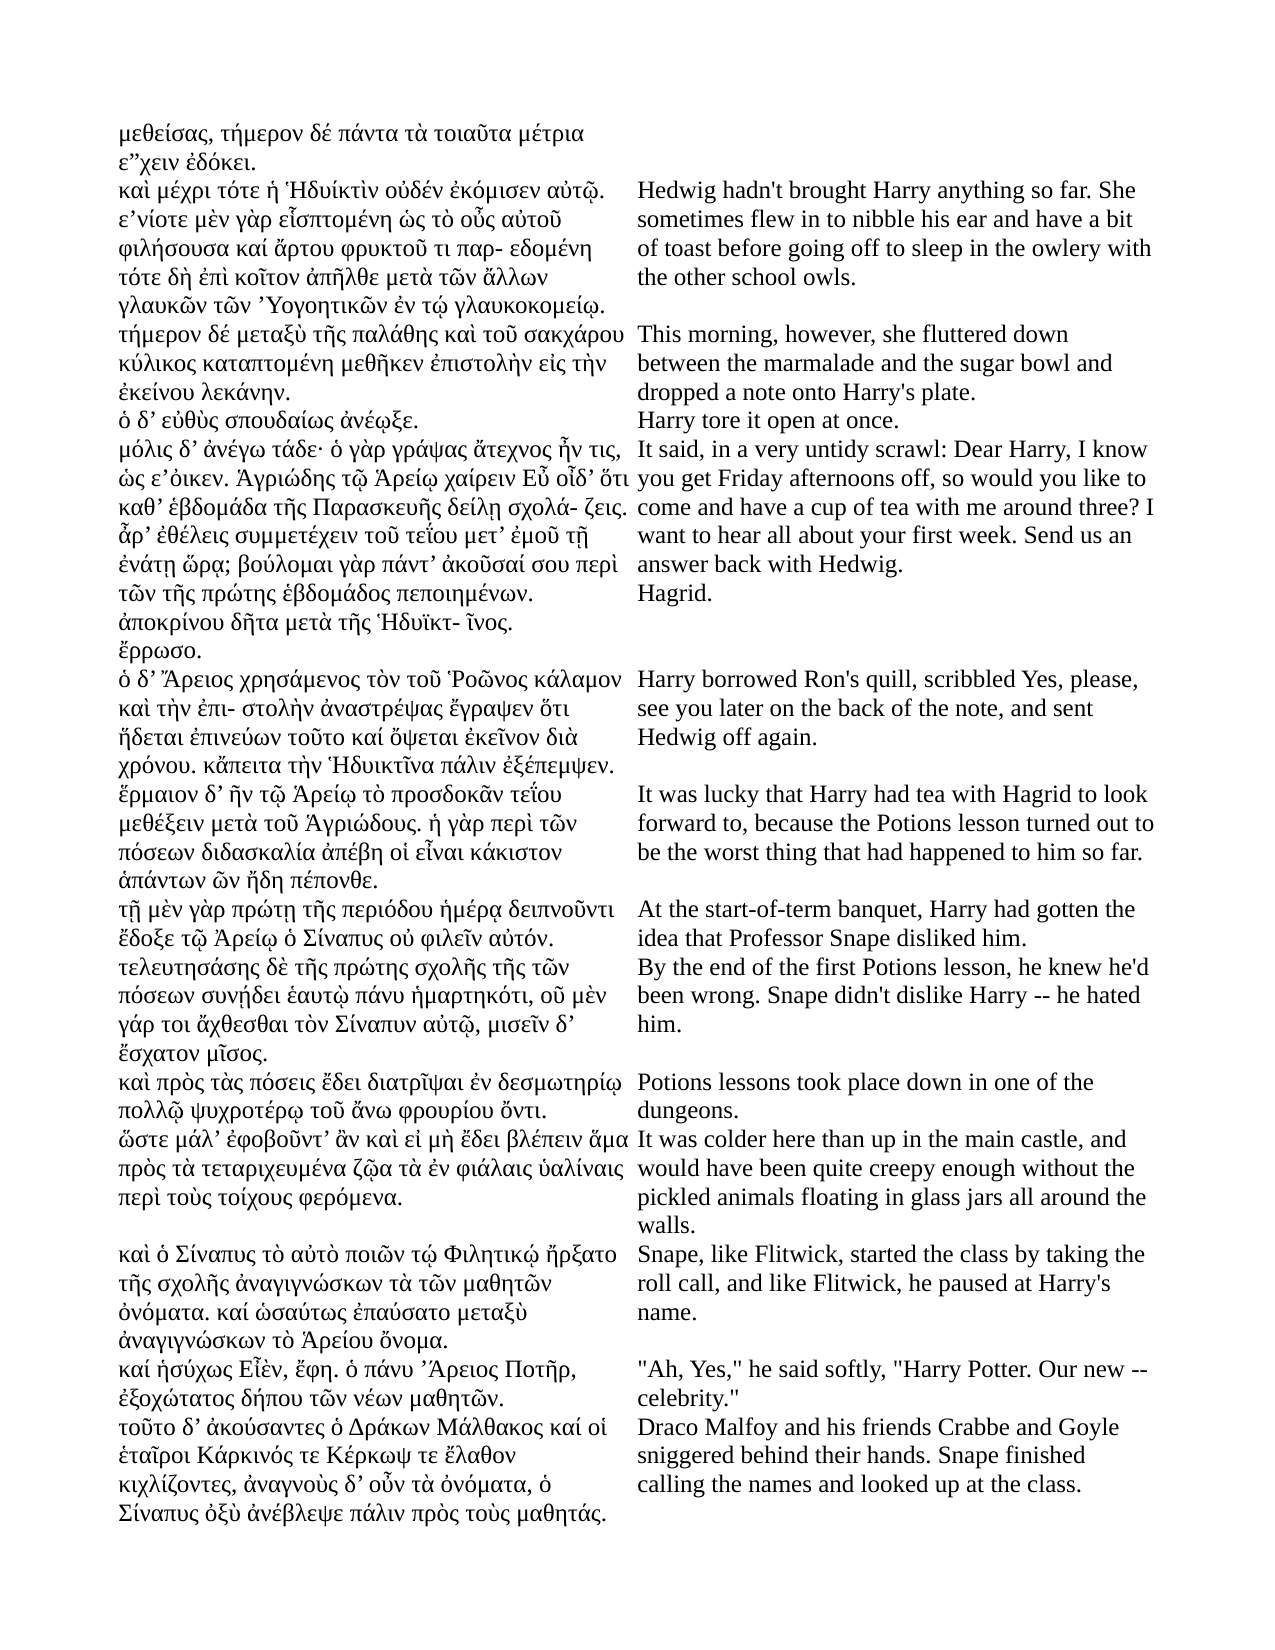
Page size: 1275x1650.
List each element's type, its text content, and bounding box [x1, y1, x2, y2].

table_cell "Ah, Yes," he said softly, "Harry Potter. Our new -- celebrity." [637, 1354, 1157, 1412]
table_cell καὶ πρὸς τὰς πόσεις ἔδει διατρῖψαι ἐν δεσμωτηρίῳ πολλῷ ψυχροτέρῳ τοῦ ἄνω φρουρίου ὄντι. [118, 1067, 637, 1124]
table_cell ὁ δ’ Ἄρειος χρησάμενος τὸν τοῦ Ῥοῶνος κάλαμον καὶ τὴν ἐπι- στολὴν ἀναστρέψας ἔγραψεν ὅτι ἥδεται ἐπινεύων τοῦτο καί ὄψεται ἐκεῖνον διὰ χρόνου. κἄπειτα τὴν Ἡδυικτῖνα πάλιν ἐξέπεμψεν. [118, 664, 637, 779]
table_cell Potions lessons took place down in one of the dungeons. [637, 1067, 1157, 1124]
table_cell Draco Malfoy and his friends Crabbe and Goyle sniggered behind their hands. Snape finished calling the names and looked up at the class. [637, 1412, 1157, 1527]
table_cell It said, in a very untidy scrawl: Dear Harry, I know you get Friday afternoons off, so would you like to come and have a cup of tea with me around three? I want to hear all about your first week. Send us an answer back with Hedwig. Hagrid. [637, 434, 1157, 664]
table_cell At the start-of-term banquet, Harry had gotten the idea that Professor Snape disliked him. [637, 894, 1157, 952]
table_cell καί ἡσύχως Εἶὲν, ἔφη. ὁ πάνυ ’Άρειος Ποτῆρ, ἐξοχώτατος δήπου τῶν νέων μαθητῶν. [118, 1354, 637, 1412]
table_cell Harry tore it open at once. [637, 406, 1157, 434]
table_cell By the end of the first Potions lesson, he knew he'd been wrong. Snape didn't dislike Harry -- he hated him. [637, 952, 1157, 1067]
table_cell καὶ μέχρι τότε ἡ Ἡδυίκτὶν οὐδέν ἐκόμισεν αὐτῷ. ε’νίοτε μὲν γὰρ εἷσπτομένη ὡς τὸ οὖς αὐτοῦ φιλήσουσα καί ἄρτου φρυκτοῦ τι παρ- εδομένη τότε δὴ ἐπὶ κοῖτον ἀπῆλθε μετὰ τῶν ἄλλων γλαυκῶν τῶν ’Υογοητικῶν ἐν τῴ γλαυκοκομείῳ. [118, 176, 637, 319]
table_cell μεθείσας, τήμερον δέ πάντα τὰ τοιαῦτα μέτρια ε”χειν ἐδόκει. [118, 118, 637, 176]
table_cell [637, 118, 1157, 176]
table_cell ὁ δ’ εὐθὺς σπουδαίως ἀνέῳξε. [118, 406, 637, 434]
table_cell This morning, however, she fluttered down between the marmalade and the sugar bowl and dropped a note onto Harry's plate. [637, 319, 1157, 406]
table_cell τοῦτο δ’ ἀκούσαντες ὁ Δράκων Μάλθακος καί οἱ ἑταῖροι Κάρκινός τε Κέρκωψ τε ἔλαθον κιχλίζοντες, ἀναγνοὺς δ’ οὖν τὰ ὀνόματα, ὁ Σίναπυς ὀξὺ ἀνέβλεψε πάλιν πρὸς τοὺς μαθητάς. [118, 1412, 637, 1527]
table_cell τῇ μὲν γὰρ πρώτῃ τῆς περιόδου ἡμέρᾳ δειπνοῦντι ἔδοξε τῷ Ἀρείῳ ὁ Σίναπυς οὐ φιλεῖν αὐτόν. [118, 894, 637, 952]
table_cell ὥστε μάλ’ ἐφοβοῦντ’ ἂν καὶ εἰ μὴ ἔδει βλέπειν ἅμα πρὸς τὰ τεταριχευμένα ζῷα τὰ ἐν φιάλαις ὑαλίναις περὶ τοὺς τοίχους φερόμενα. [118, 1124, 637, 1239]
table_cell Harry borrowed Ron's quill, scribbled Yes, please, see you later on the back of the note, and sent Hedwig off again. [637, 664, 1157, 779]
table_cell It was colder here than up in the main castle, and would have been quite creepy enough without the pickled animals floating in glass jars all around the walls. [637, 1124, 1157, 1239]
table_cell ἕρμαιον δ’ ῆν τῷ Ἁρείῳ τὸ προσδοκᾶν τεΐου μεθέξειν μετὰ τοῦ Ἁγριώδους. ἡ γὰρ περὶ τῶν πόσεων διδασκαλία ἀπέβη οἱ εἶναι κάκιστον ἁπάντων ῶν ἤδη πέπονθε. [118, 779, 637, 894]
table_cell Hedwig hadn't brought Harry anything so far. She sometimes flew in to nibble his ear and have a bit of toast before going off to sleep in the owlery with the other school owls. [637, 176, 1157, 319]
table_cell It was lucky that Harry had tea with Hagrid to look forward to, because the Potions lesson turned out to be the worst thing that had happened to him so far. [637, 779, 1157, 894]
table_cell τελευτησάσης δὲ τῆς πρώτης σχολῆς τῆς τῶν πόσεων συνῄδει ἑαυτῲ πάνυ ἡμαρτηκότι, οῦ μὲν γάρ τοι ἄχθεσθαι τὸν Σίναπυν αὐτῷ, μισεῖν δ’ ἔσχατον μῖσος. [118, 952, 637, 1067]
table_cell Snape, like Flitwick, started the class by taking the roll call, and like Flitwick, he paused at Harry's name. [637, 1239, 1157, 1354]
table_cell μόλις δ’ ἀνέγω τάδε· ὁ γὰρ γράψας ἄτεχνος ἦν τις, ὡς ε’ὀικεν. Ἁγριώδης τῷ Ἁρείῳ χαίρειν Εὖ οἶδ’ ὅτι καθ’ ἑβδομάδα τῆς Παρασκευῆς δείλῃ σχολά- ζεις. ἆρ’ ἐθέλεις συμμετέχειν τοῦ τεΐου μετ’ ἐμοῦ τῇ ἐνάτῃ ὥρᾳ; βούλομαι γὰρ πάντ’ ἀκοῦσαί σου περὶ τῶν τῆς πρώτης ἑβδομάδος πεποιημένων. ἀποκρίνου δῆτα μετὰ τῆς Ἡδυϊκτ- ῖνος. ἔρρωσο. [118, 434, 637, 664]
table_cell καὶ ὁ Σίναπυς τὸ αὐτὸ ποιῶν τῴ Φιλητικῴ ἤρξατο τῆς σχολῆς ἀναγιγνώσκων τὰ τῶν μαθητῶν ὀνόματα. καί ὡσαύτως ἐπαύσατο μεταξὺ ἀναγιγνώσκων τὸ Ἁρείου ὄνομα. [118, 1239, 637, 1354]
table_cell τήμερον δέ μεταξὺ τῆς παλάθης καὶ τοῦ σακχάρου κύλικος καταπτομένη μεθῆκεν ἐπιστολὴν εἰς τὴν ἐκείνου λεκάνην. [118, 319, 637, 406]
